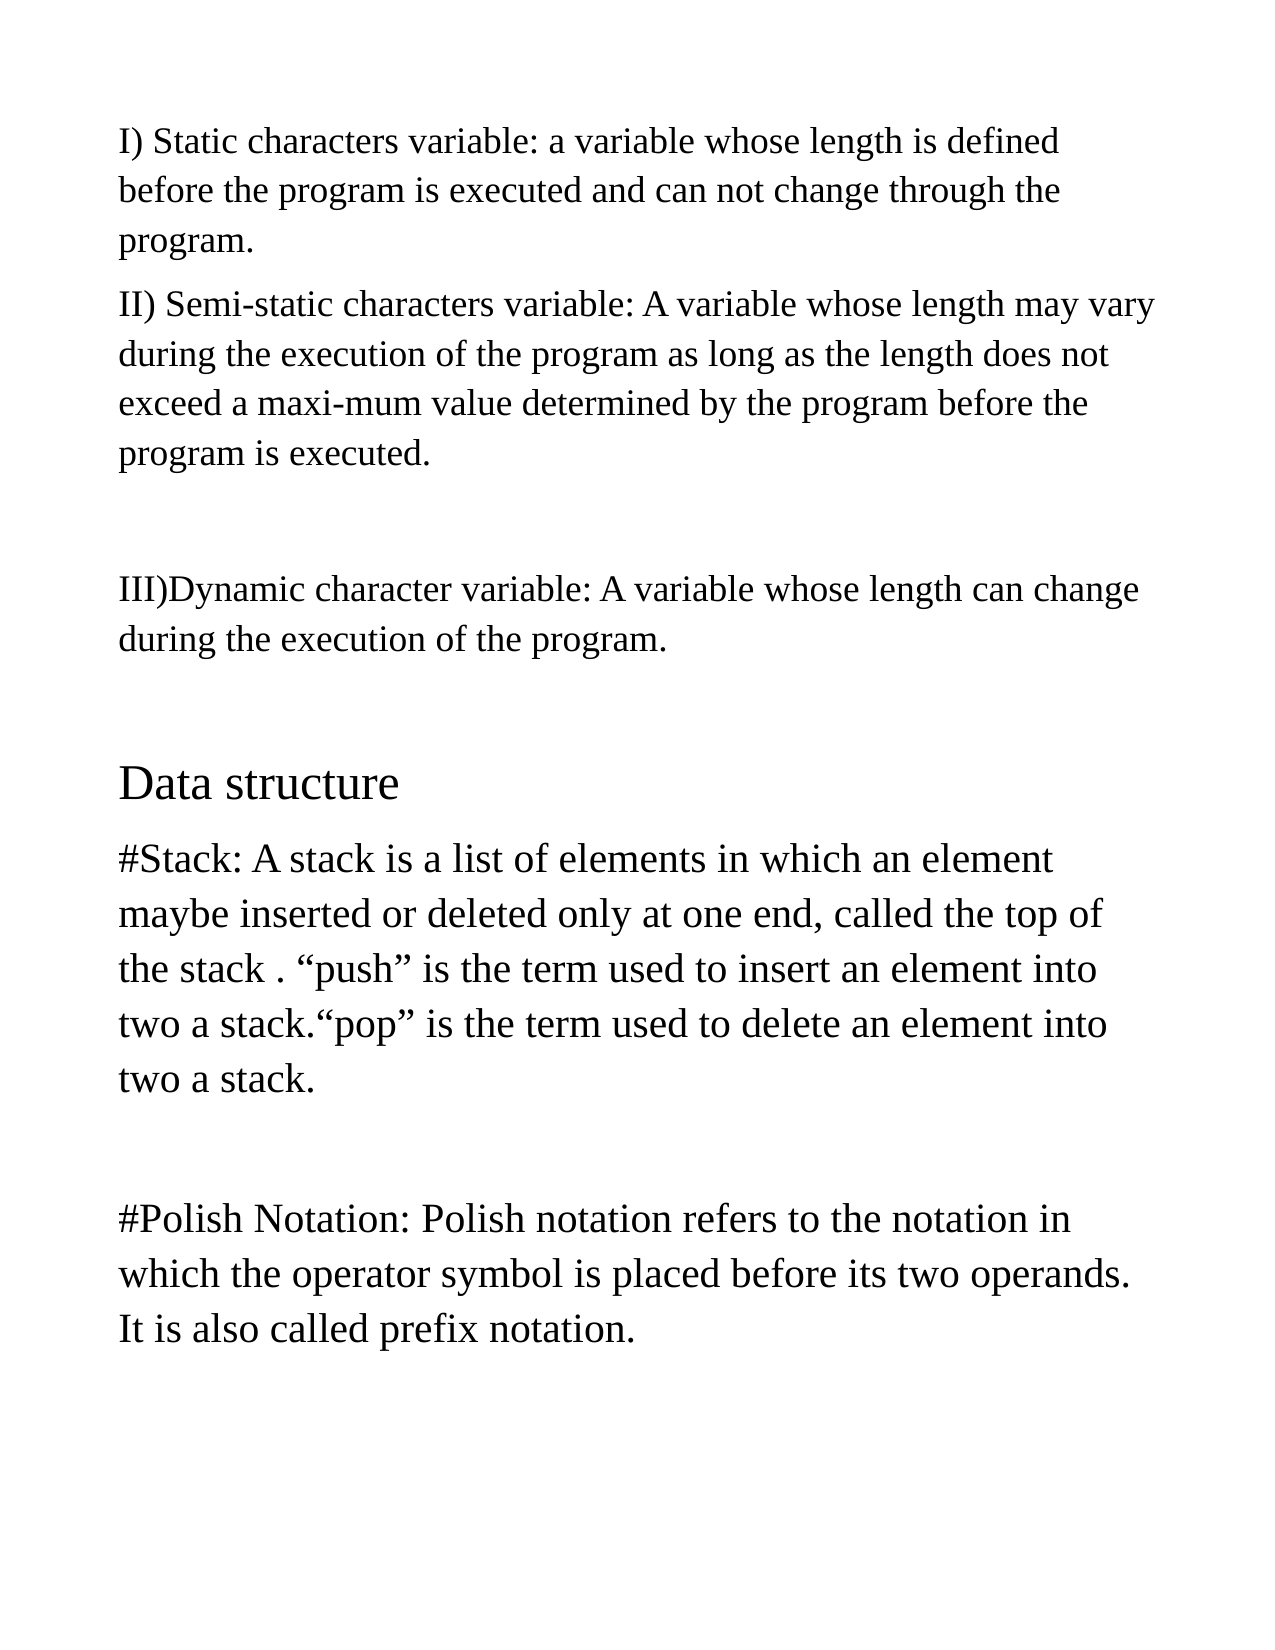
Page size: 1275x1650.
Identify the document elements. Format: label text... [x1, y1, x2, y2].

text II) Semi-static characters variable: A variable whose length may vary during the execution of the program as long as the length does not exceed a maxi-mum value determined by the program before the program is executed. [118, 281, 1157, 473]
text #Stack: A stack is a list of elements in which an element maybe inserted or deleted only at one end, called the top of the stack . “push” is the term used to insert an element into two a stack.“pop” is the term used to delete an element into two a stack. [118, 833, 1157, 1102]
text I) Static characters variable: a variable whose length is defined before the program is executed and can not change through the program. [118, 118, 1157, 260]
text #Polish Notation: Polish notation refers to the notation in which the operator symbol is placed before its two operands. It is also called prefix notation. [118, 1193, 1157, 1351]
text III)Dynamic character variable: A variable whose length can change during the execution of the program. [118, 567, 1157, 659]
text Data structure [118, 753, 1157, 810]
